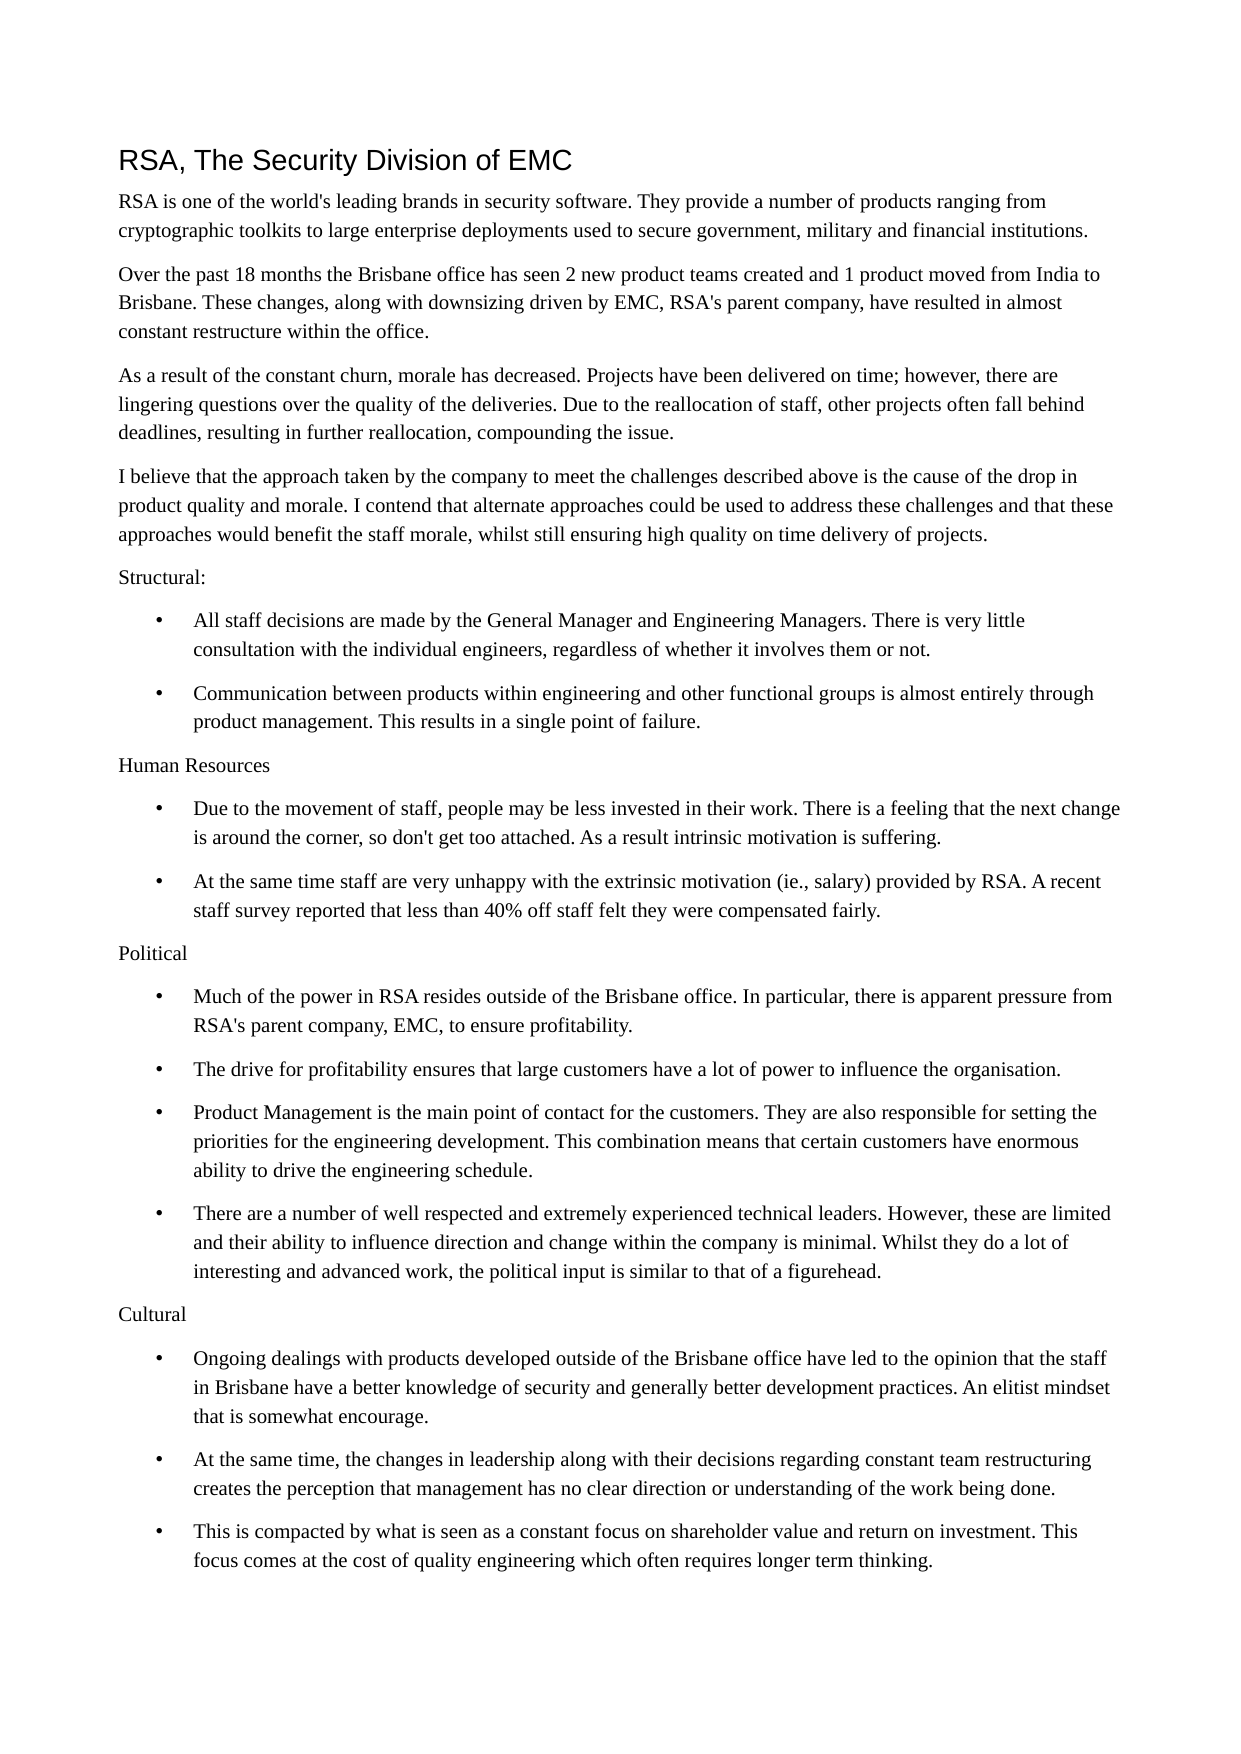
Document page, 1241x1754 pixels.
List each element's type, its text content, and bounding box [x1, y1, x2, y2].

text Human Resources [118, 753, 1122, 777]
text RSA is one of the world's leading brands in security software. They provide a number of products ranging from cryptographic toolkits to large enterprise deployments used to secure government, military and financial institutions. [118, 189, 1122, 242]
list Due to the movement of staff, people may be less invested in their work. There is a feeling that the next change is around the corner, so don't get too attached. As a result intrinsic motivation is suffering. [156, 796, 1122, 849]
list Ongoing dealings with products developed outside of the Brisbane office have led to the opinion that the staff in Brisbane have a better knowledge of security and generally better development practices. An elitist mindset that is somewhat encourage. [156, 1346, 1122, 1428]
list Much of the power in RSA resides outside of the Brisbane office. In particular, there is apparent pressure from RSA's parent company, EMC, to ensure profitability. [156, 984, 1122, 1037]
subtitle RSA, The Security Division of EMC [118, 143, 1122, 177]
list This is compacted by what is seen as a constant focus on shareholder value and return on investment. This focus comes at the cost of quality engineering which often requires longer term thinking. [156, 1519, 1122, 1572]
list At the same time, the changes in leadership along with their decisions regarding constant team restructuring creates the perception that management has no clear direction or understanding of the work being done. [156, 1447, 1122, 1500]
text Structural: [118, 565, 1122, 589]
text I believe that the approach taken by the company to meet the challenges described above is the cause of the drop in product quality and morale. I contend that alternate approaches could be used to address these challenges and that these approaches would benefit the staff morale, whilst still ensuring high quality on time delivery of projects. [118, 464, 1122, 546]
list All staff decisions are made by the General Manager and Engineering Managers. There is very little consultation with the individual engineers, regardless of whether it involves them or not. [156, 608, 1122, 661]
list Communication between products within engineering and other functional groups is almost entirely through product management. This results in a single point of failure. [156, 681, 1122, 733]
text As a result of the constant churn, morale has decreased. Projects have been delivered on time; however, there are lingering questions over the quality of the deliveries. Due to the reallocation of staff, other projects often fall behind deadlines, resulting in further reallocation, compounding the issue. [118, 363, 1122, 444]
list Product Management is the main point of contact for the customers. They are also responsible for setting the priorities for the engineering development. This combination means that certain customers have enormous ability to drive the engineering schedule. [156, 1100, 1122, 1182]
text Political [118, 941, 1122, 965]
list At the same time staff are very unhappy with the extrinsic motivation (ie., salary) provided by RSA. A recent staff survey reported that less than 40% off staff felt they were compensated fairly. [156, 869, 1122, 922]
list There are a number of well respected and extremely experienced technical leaders. However, these are limited and their ability to influence direction and change within the company is minimal. Whilst they do a lot of interesting and advanced work, the political input is similar to that of a figurehead. [156, 1201, 1122, 1283]
text Over the past 18 months the Brisbane office has seen 2 new product teams created and 1 product moved from India to Brisbane. These changes, along with downsizing driven by EMC, RSA's parent company, have resulted in almost constant restructure within the office. [118, 261, 1122, 343]
list The drive for profitability ensures that large customers have a lot of power to influence the organisation. [156, 1057, 1122, 1081]
text Cultural [118, 1302, 1122, 1326]
